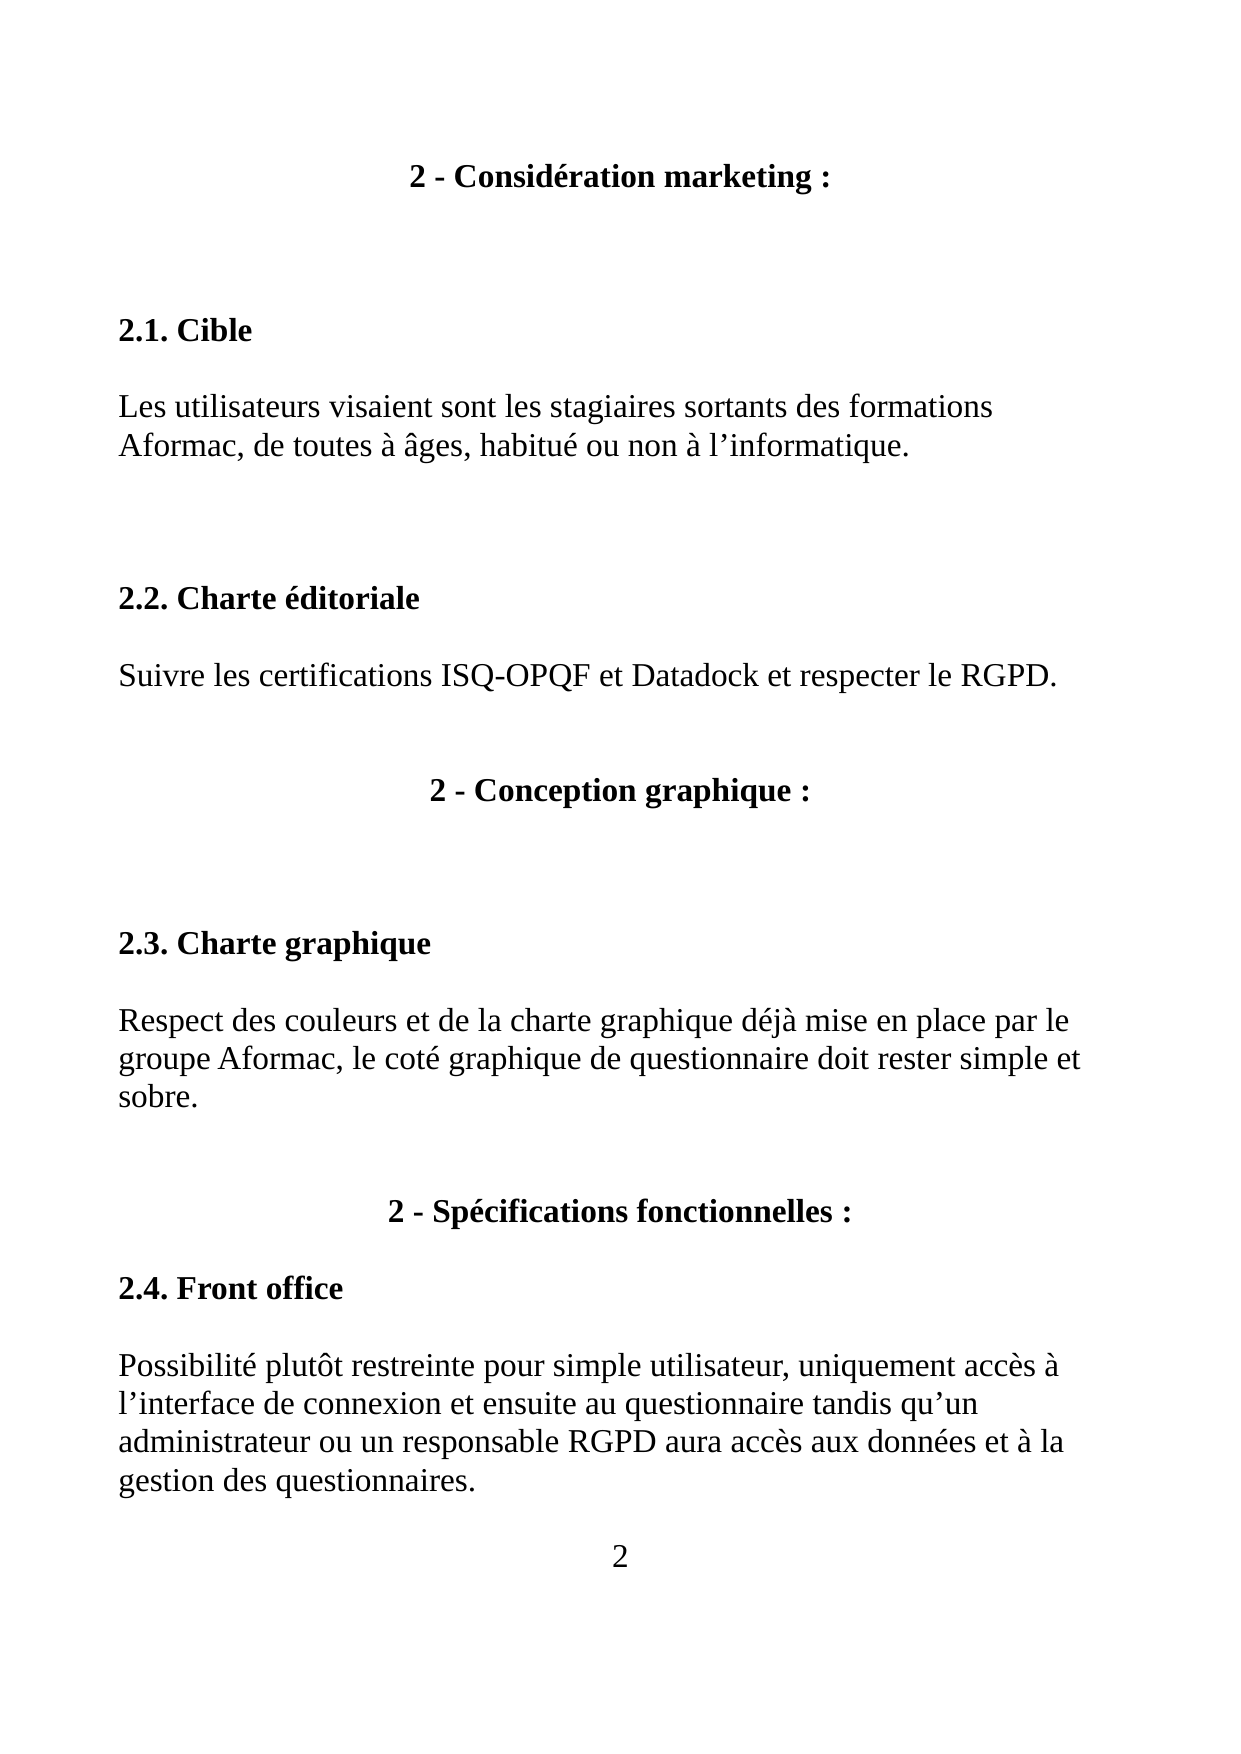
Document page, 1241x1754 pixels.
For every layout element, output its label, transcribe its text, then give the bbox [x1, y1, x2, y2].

text Les utilisateurs visaient sont les stagiaires sortants des formations Aformac, de toutes à âges, habitué ou non à l’informatique. [118, 386, 1122, 463]
text 2.4. Front office [118, 1268, 1122, 1306]
text 2 - Considération marketing : [118, 156, 1122, 195]
text 2.3. Charte graphique [118, 923, 1122, 961]
text 2 [118, 1536, 1122, 1575]
text 2 - Spécifications fonctionnelles : [118, 1191, 1122, 1230]
text 2 - Conception graphique : [118, 770, 1122, 808]
text 2.1. Cible [118, 310, 1122, 348]
text 2.2. Charte éditoriale [118, 578, 1122, 616]
text Possibilité plutôt restreinte pour simple utilisateur, uniquement accès à l’interface de connexion et ensuite au questionnaire tandis qu’un administrateur ou un responsable RGPD aura accès aux données et à la gestion des questionnaires. [118, 1345, 1122, 1498]
text Suivre les certifications ISQ-OPQF et Datadock et respecter le RGPD. [118, 655, 1122, 693]
text Respect des couleurs et de la charte graphique déjà mise en place par le groupe Aformac, le coté graphique de questionnaire doit rester simple et sobre. [118, 1000, 1122, 1115]
